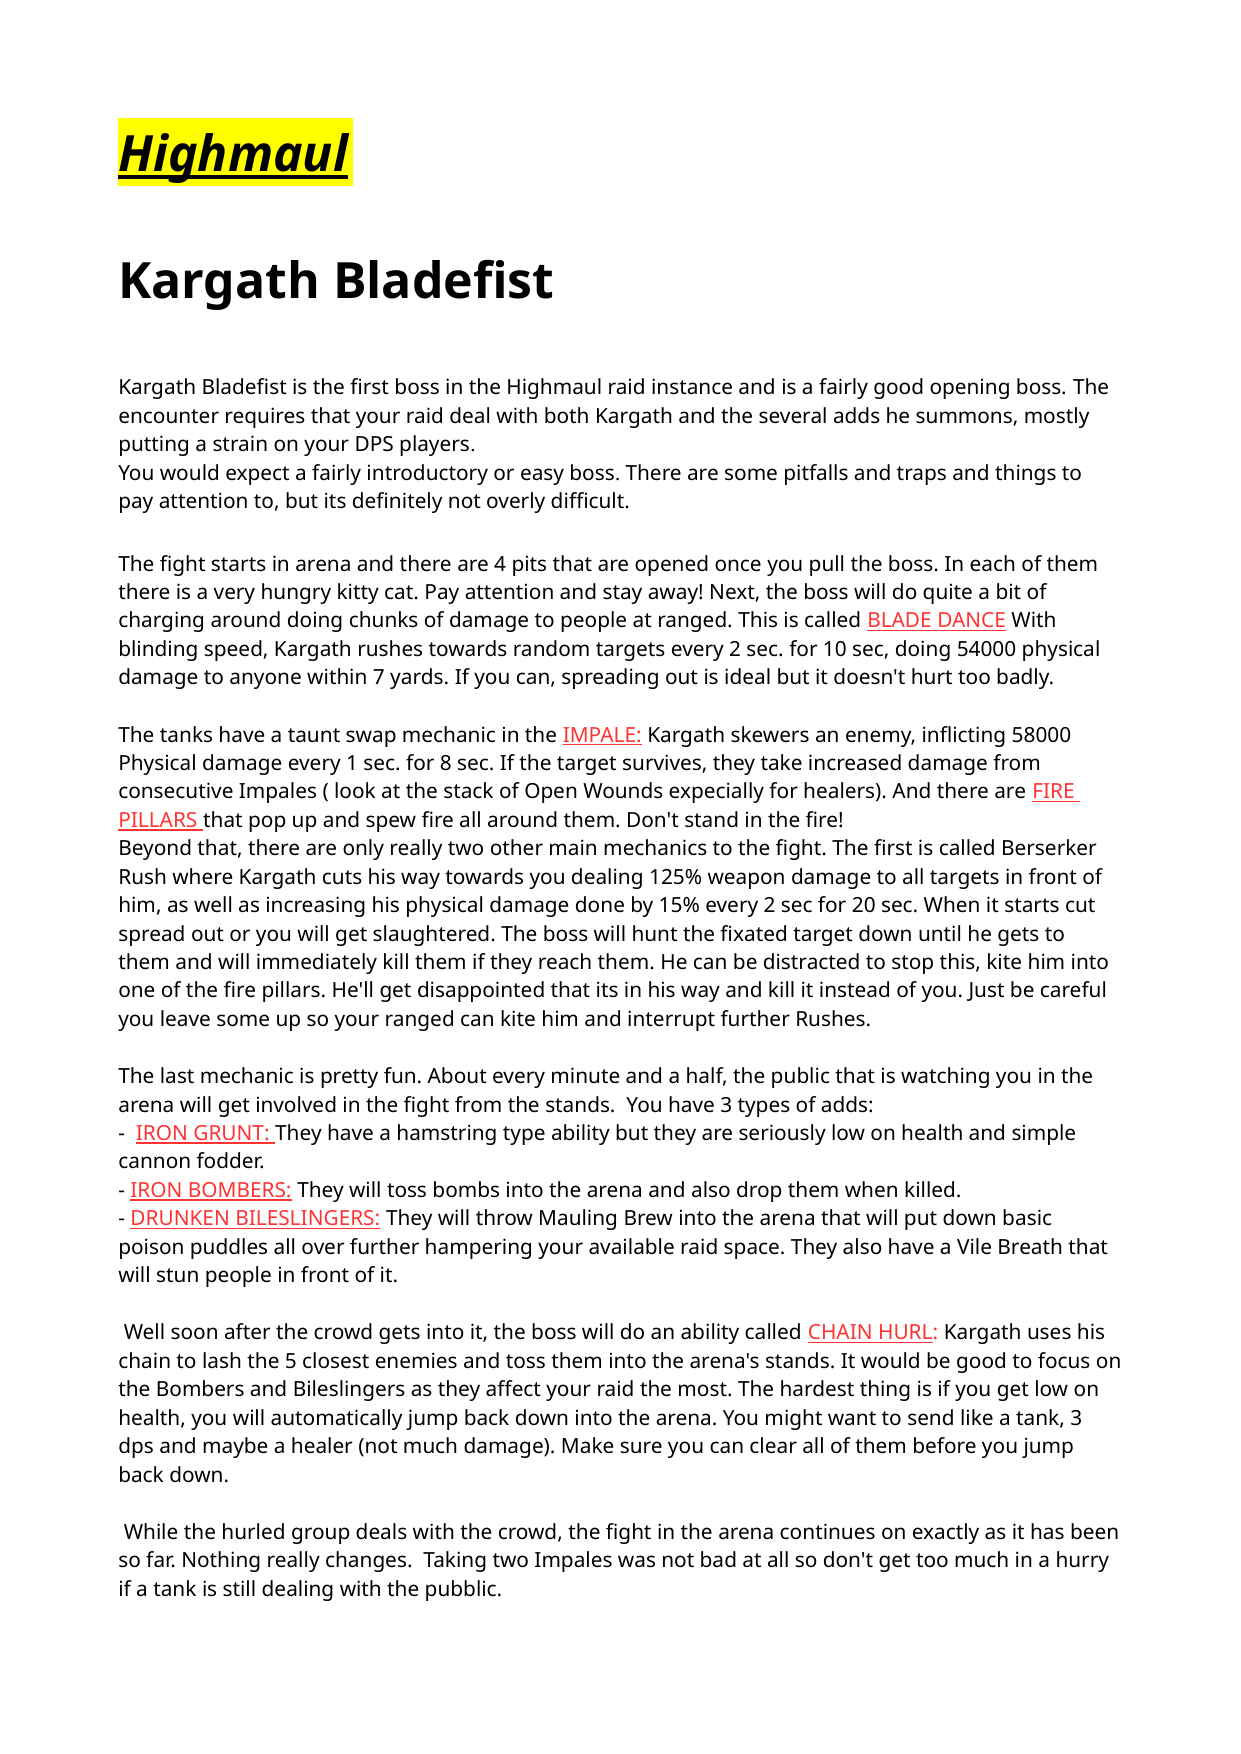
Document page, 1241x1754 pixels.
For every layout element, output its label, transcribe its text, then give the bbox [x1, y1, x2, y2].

text The last mechanic is pretty fun. About every minute and a half, the public that is watching you in the arena will get involved in the fight from the stands. You have 3 types of adds: [118, 1061, 1122, 1118]
subtitle Kargath Bladefist [118, 245, 1122, 313]
text The tanks have a taunt swap mechanic in the IMPALE: Kargath skewers an enemy, inflicting 58000 Physical damage every 1 sec. for 8 sec. If the target survives, they take increased damage from consecutive Impales ( look at the stack of Open Wounds expecially for healers). And there are FIRE PILLARS that pop up and spew fire all around them. Don't stand in the fire! [118, 720, 1122, 833]
text Highmaul [118, 118, 1122, 186]
text - IRON GRUNT: They have a hamstring type ability but they are seriously low on health and simple cannon fodder. [118, 1118, 1122, 1175]
text Beyond that, there are only really two other main mechanics to the fight. The first is called Berserker Rush where Kargath cuts his way towards you dealing 125% weapon damage to all targets in front of him, as well as increasing his physical damage done by 15% every 2 sec for 20 sec. When it starts cut spread out or you will get slaughtered. The boss will hunt the fixated target down until he gets to them and will immediately kill them if they reach them. He can be distracted to stop this, kite him into one of the fire pillars. He'll get disappointed that its in his way and kill it instead of you. Just be careful you leave some up so your ranged can kite him and interrupt further Rushes. [118, 833, 1122, 1032]
text While the hurled group deals with the crowd, the fight in the arena continues on exactly as it has been so far. Nothing really changes. Taking two Impales was not bad at all so don't get too much in a hurry if a tank is still dealing with the pubblic. [118, 1517, 1122, 1602]
text Kargath Bladefist is the first boss in the Highmaul raid instance and is a fairly good opening boss. The encounter requires that your raid deal with both Kargath and the several adds he summons, mostly putting a strain on your DPS players. [118, 372, 1122, 458]
text The fight starts in arena and there are 4 pits that are opened once you pull the boss. In each of them there is a very hungry kitty cat. Pay attention and stay away! Next, the boss will do quite a bit of charging around doing chunks of damage to people at ranged. This is called BLADE DANCE With blinding speed, Kargath rushes towards random targets every 2 sec. for 10 sec, doing 54000 physical damage to anyone within 7 yards. If you can, spreading out is ideal but it doesn't hurt too badly. [118, 549, 1122, 691]
text - IRON BOMBERS: They will toss bombs into the arena and also drop them when killed. [118, 1175, 1122, 1203]
text - DRUNKEN BILESLINGERS: They will throw Mauling Brew into the arena that will put down basic poison puddles all over further hampering your available raid space. They also have a Vile Breath that will stun people in front of it. [118, 1203, 1122, 1289]
text Well soon after the crowd gets into it, the boss will do an ability called CHAIN HURL: Kargath uses his chain to lash the 5 closest enemies and toss them into the arena's stands. It would be good to focus on the Bombers and Bileslingers as they affect your raid the most. The hardest thing is if you get low on health, you will automatically jump back down into the arena. You might want to send like a tank, 3 dps and maybe a healer (not much damage). Make sure you can clear all of them before you jump back down. [118, 1317, 1122, 1488]
text You would expect a fairly introductory or easy boss. There are some pitfalls and traps and things to pay attention to, but its definitely not overly difficult. [118, 458, 1122, 515]
